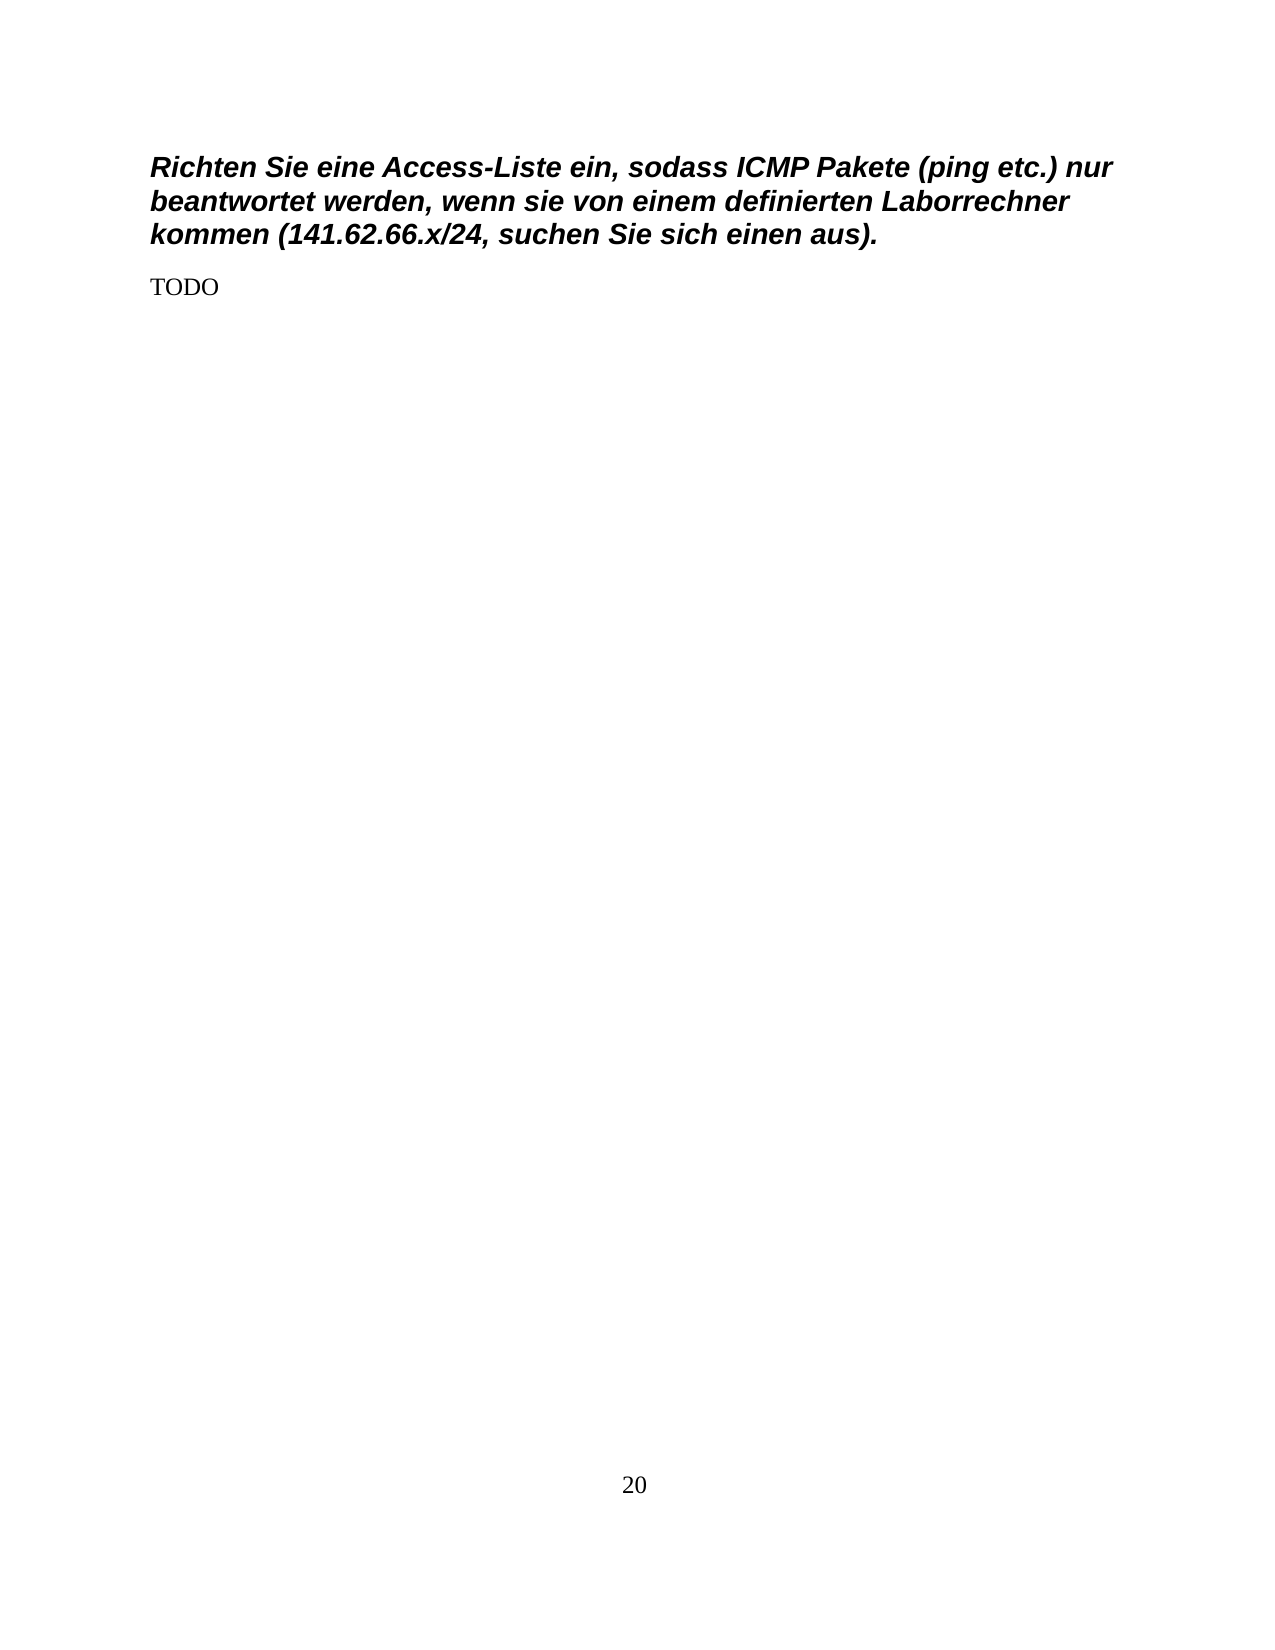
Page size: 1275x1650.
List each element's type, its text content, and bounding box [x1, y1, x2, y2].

subtitle Richten Sie eine Access-Liste ein, sodass ICMP Pakete (ping etc.) nur beantwortet werden, wenn sie von einem definierten Laborrechner kommen (141.62.66.x/24, suchen Sie sich einen aus). [150, 150, 1125, 251]
text TODO [150, 272, 1125, 301]
